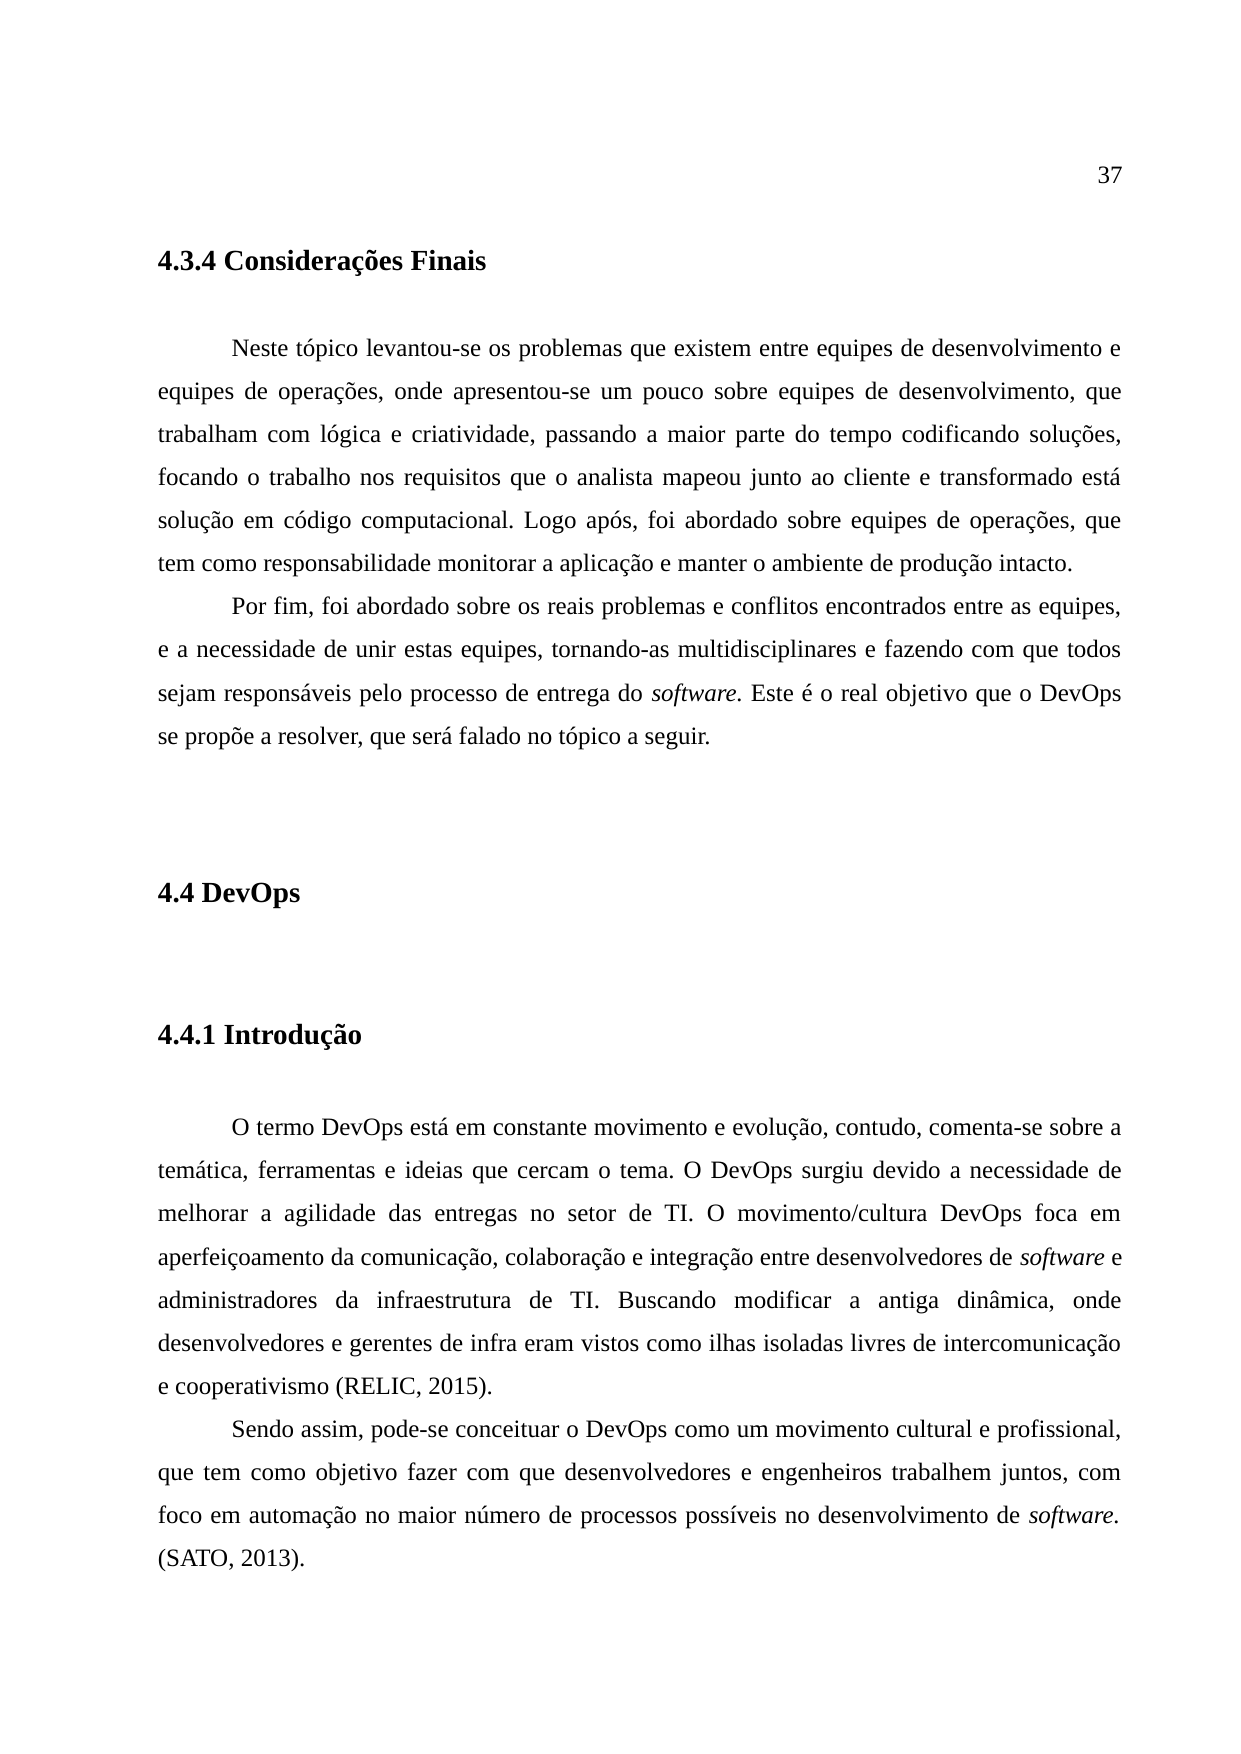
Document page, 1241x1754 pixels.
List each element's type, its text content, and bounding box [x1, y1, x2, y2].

text Neste tópico levantou-se os problemas que existem entre equipes de desenvolvimento e equipes de operações, onde apresentou-se um pouco sobre equipes de desenvolvimento, que trabalham com lógica e criatividade, passando a maior parte do tempo codificando soluções, focando o trabalho nos requisitos que o analista mapeou junto ao cliente e transformado está solução em código computacional. Logo após, foi abordado sobre equipes de operações, que tem como responsabilidade monitorar a aplicação e manter o ambiente de produção intacto. [158, 333, 1122, 577]
text O termo DevOps está em constante movimento e evolução, contudo, comenta-se sobre a temática, ferramentas e ideias que cercam o tema. O DevOps surgiu devido a necessidade de melhorar a agilidade das entregas no setor de TI. O movimento/cultura DevOps foca em aperfeiçoamento da comunicação, colaboração e integração entre desenvolvedores de software e administradores da infraestrutura de TI. Buscando modificar a antiga dinâmica, onde desenvolvedores e gerentes de infra eram vistos como ilhas isoladas livres de intercomunicação e cooperativismo (RELIC, 2015). [158, 1112, 1122, 1400]
subtitle 4.3.4 Considerações Finais [158, 243, 1122, 277]
text Por fim, foi abordado sobre os reais problemas e conflitos encontrados entre as equipes, e a necessidade de unir estas equipes, tornando-as multidisciplinares e fazendo com que todos sejam responsáveis pelo processo de entrega do software. Este é o real objetivo que o DevOps se propõe a resolver, que será falado no tópico a seguir. [158, 591, 1122, 749]
subtitle 4.4 DevOps [158, 875, 1122, 909]
subtitle 4.4.1 Introdução [158, 1017, 1122, 1051]
text Sendo assim, pode-se conceituar o DevOps como um movimento cultural e profissional, que tem como objetivo fazer com que desenvolvedores e engenheiros trabalhem juntos, com foco em automação no maior número de processos possíveis no desenvolvimento de software. (SATO, 2013). [158, 1414, 1122, 1572]
